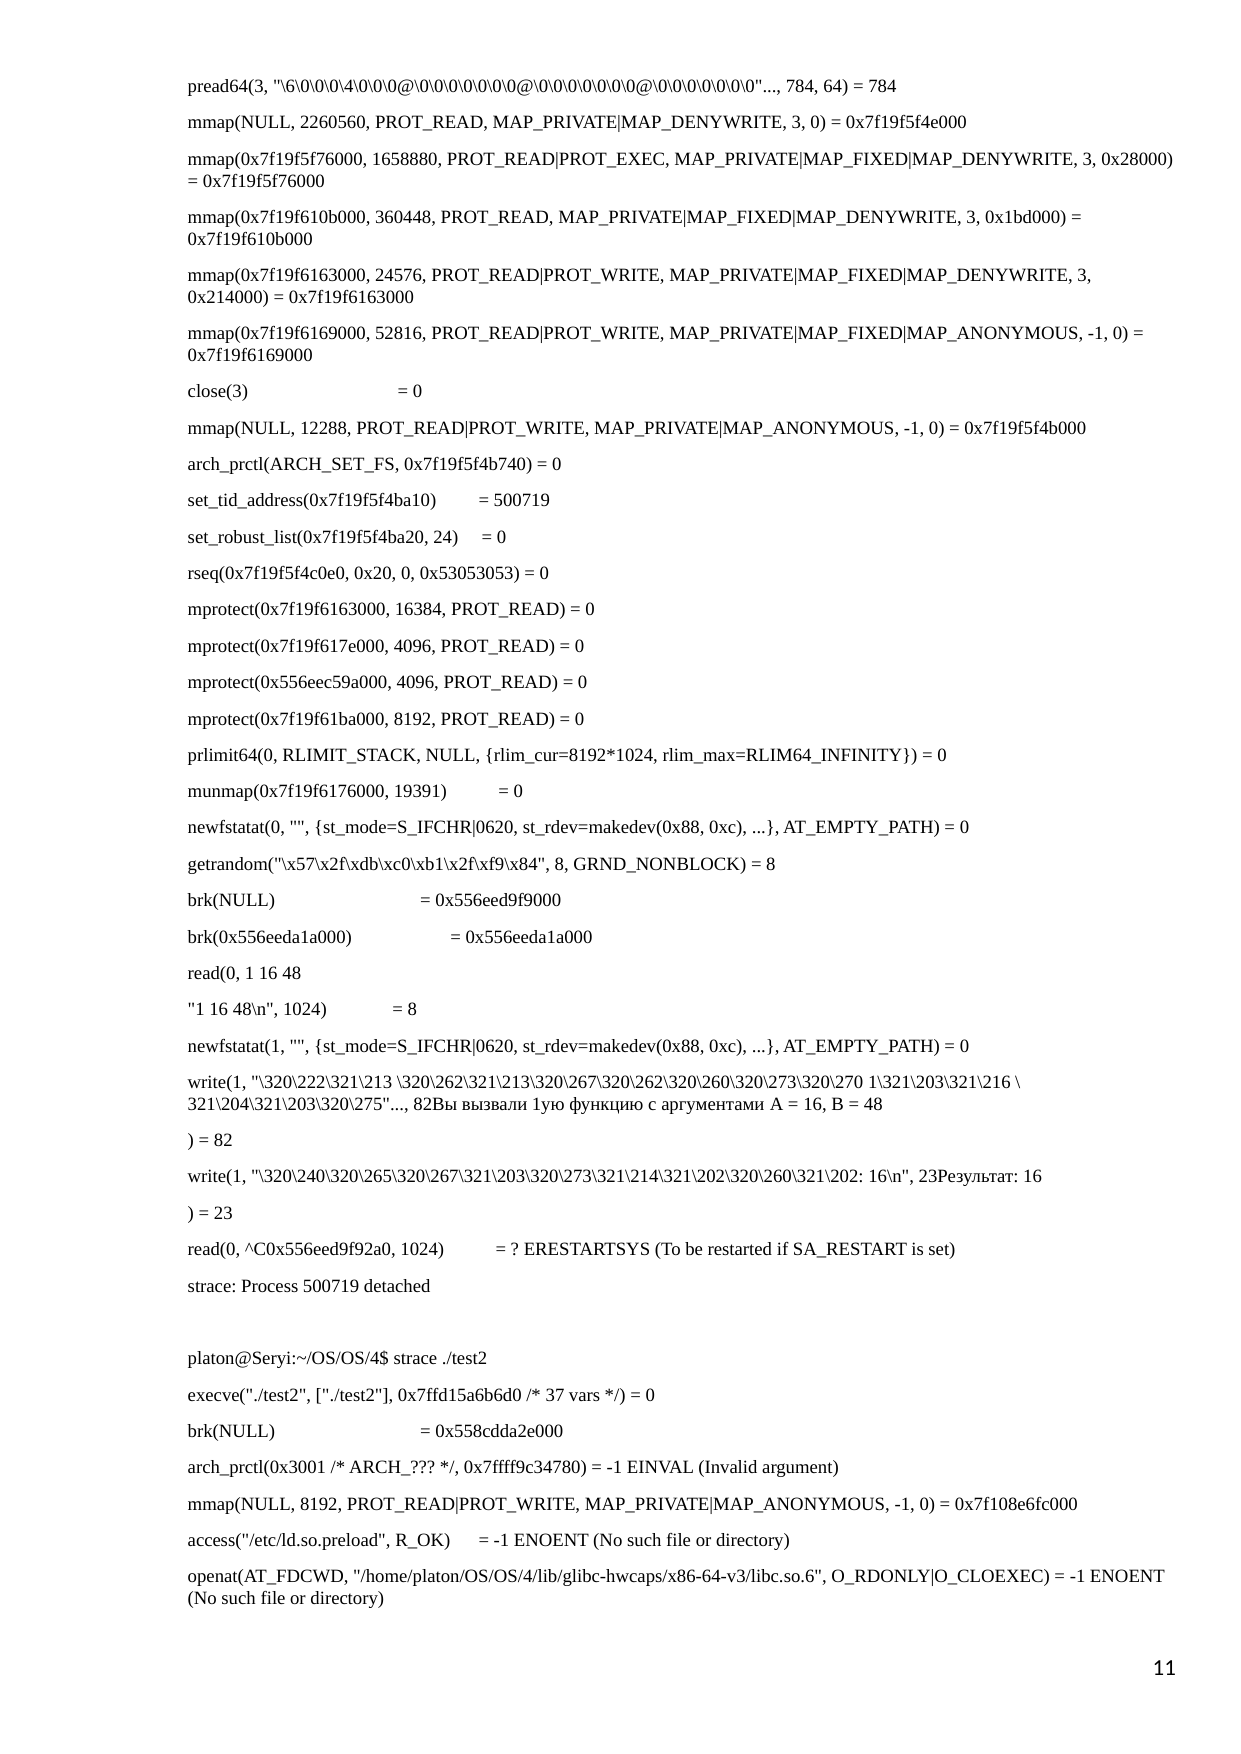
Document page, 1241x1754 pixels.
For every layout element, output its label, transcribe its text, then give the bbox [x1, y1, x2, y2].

text prlimit64(0, RLIMIT_STACK, NULL, {rlim_cur=8192*1024, rlim_max=RLIM64_INFINITY}) = 0 [187, 744, 1176, 765]
text access("/etc/ld.so.preload", R_OK) = -1 ENOENT (No such file or directory) [187, 1529, 1176, 1551]
text "1 16 48\n", 1024) = 8 [187, 998, 1176, 1020]
text brk(NULL) = 0x558cdda2e000 [187, 1420, 1176, 1441]
text set_tid_address(0x7f19f5f4ba10) = 500719 [187, 489, 1176, 511]
text arch_prctl(ARCH_SET_FS, 0x7f19f5f4b740) = 0 [187, 453, 1176, 474]
text mprotect(0x7f19f61ba000, 8192, PROT_READ) = 0 [187, 707, 1176, 729]
text execve("./test2", ["./test2"], 0x7ffd15a6b6d0 /* 37 vars */) = 0 [187, 1383, 1176, 1405]
text ) = 23 [187, 1202, 1176, 1223]
text mprotect(0x7f19f617e000, 4096, PROT_READ) = 0 [187, 635, 1176, 656]
text platon@Seryi:~/OS/OS/4$ strace ./test2 [187, 1347, 1176, 1369]
text getrandom("\x57\x2f\xdb\xc0\xb1\x2f\xf9\x84", 8, GRND_NONBLOCK) = 8 [187, 853, 1176, 874]
text read(0, 1 16 48 [187, 962, 1176, 983]
text newfstatat(1, "", {st_mode=S_IFCHR|0620, st_rdev=makedev(0x88, 0xc), ...}, AT_EMPTY_PATH) = 0 [187, 1034, 1176, 1056]
text mmap(NULL, 8192, PROT_READ|PROT_WRITE, MAP_PRIVATE|MAP_ANONYMOUS, -1, 0) = 0x7f108e6fc000 [187, 1493, 1176, 1514]
text read(0, ^C0x556eed9f92a0, 1024) = ? ERESTARTSYS (To be restarted if SA_RESTART is set) [187, 1238, 1176, 1260]
text strace: Process 500719 detached [187, 1274, 1176, 1296]
text pread64(3, "\6\0\0\0\4\0\0\0@\0\0\0\0\0\0\0@\0\0\0\0\0\0\0@\0\0\0\0\0\0\0"..., 784, 64) = 784 [187, 75, 1176, 97]
text set_robust_list(0x7f19f5f4ba20, 24) = 0 [187, 526, 1176, 547]
text munmap(0x7f19f6176000, 19391) = 0 [187, 780, 1176, 802]
text arch_prctl(0x3001 /* ARCH_??? */, 0x7ffff9c34780) = -1 EINVAL (Invalid argument) [187, 1456, 1176, 1478]
text mmap(0x7f19f6169000, 52816, PROT_READ|PROT_WRITE, MAP_PRIVATE|MAP_FIXED|MAP_ANONYMOUS, -1, 0) = 0x7f19f6169000 [187, 322, 1176, 365]
text mmap(0x7f19f610b000, 360448, PROT_READ, MAP_PRIVATE|MAP_FIXED|MAP_DENYWRITE, 3, 0x1bd000) = 0x7f19f610b000 [187, 206, 1176, 249]
text brk(0x556eeda1a000) = 0x556eeda1a000 [187, 926, 1176, 947]
text openat(AT_FDCWD, "/home/platon/OS/OS/4/lib/glibc-hwcaps/x86-64-v3/libc.so.6", O_RDONLY|O_CLOEXEC) = -1 ENOENT (No such file or directory) [187, 1565, 1176, 1609]
text mmap(NULL, 2260560, PROT_READ, MAP_PRIVATE|MAP_DENYWRITE, 3, 0) = 0x7f19f5f4e000 [187, 111, 1176, 133]
text newfstatat(0, "", {st_mode=S_IFCHR|0620, st_rdev=makedev(0x88, 0xc), ...}, AT_EMPTY_PATH) = 0 [187, 816, 1176, 838]
text mprotect(0x556eec59a000, 4096, PROT_READ) = 0 [187, 671, 1176, 693]
text write(1, "\320\240\320\265\320\267\321\203\320\273\321\214\321\202\320\260\321\202: 16\n", 23Результат: 16 [187, 1165, 1176, 1187]
text ) = 82 [187, 1129, 1176, 1151]
text mmap(0x7f19f5f76000, 1658880, PROT_READ|PROT_EXEC, MAP_PRIVATE|MAP_FIXED|MAP_DENYWRITE, 3, 0x28000) = 0x7f19f5f76000 [187, 148, 1176, 191]
text close(3) = 0 [187, 380, 1176, 402]
text rseq(0x7f19f5f4c0e0, 0x20, 0, 0x53053053) = 0 [187, 562, 1176, 583]
text mmap(NULL, 12288, PROT_READ|PROT_WRITE, MAP_PRIVATE|MAP_ANONYMOUS, -1, 0) = 0x7f19f5f4b000 [187, 417, 1176, 438]
text write(1, "\320\222\321\213 \320\262\321\213\320\267\320\262\320\260\320\273\320\270 1\321\203\321\216 \321\204\321\203\320\275"..., 82Вы вызвали 1ую функцию с аргументами A = 16, B = 48 [187, 1071, 1176, 1114]
text mmap(0x7f19f6163000, 24576, PROT_READ|PROT_WRITE, MAP_PRIVATE|MAP_FIXED|MAP_DENYWRITE, 3, 0x214000) = 0x7f19f6163000 [187, 264, 1176, 307]
text mprotect(0x7f19f6163000, 16384, PROT_READ) = 0 [187, 598, 1176, 620]
text brk(NULL) = 0x556eed9f9000 [187, 889, 1176, 911]
